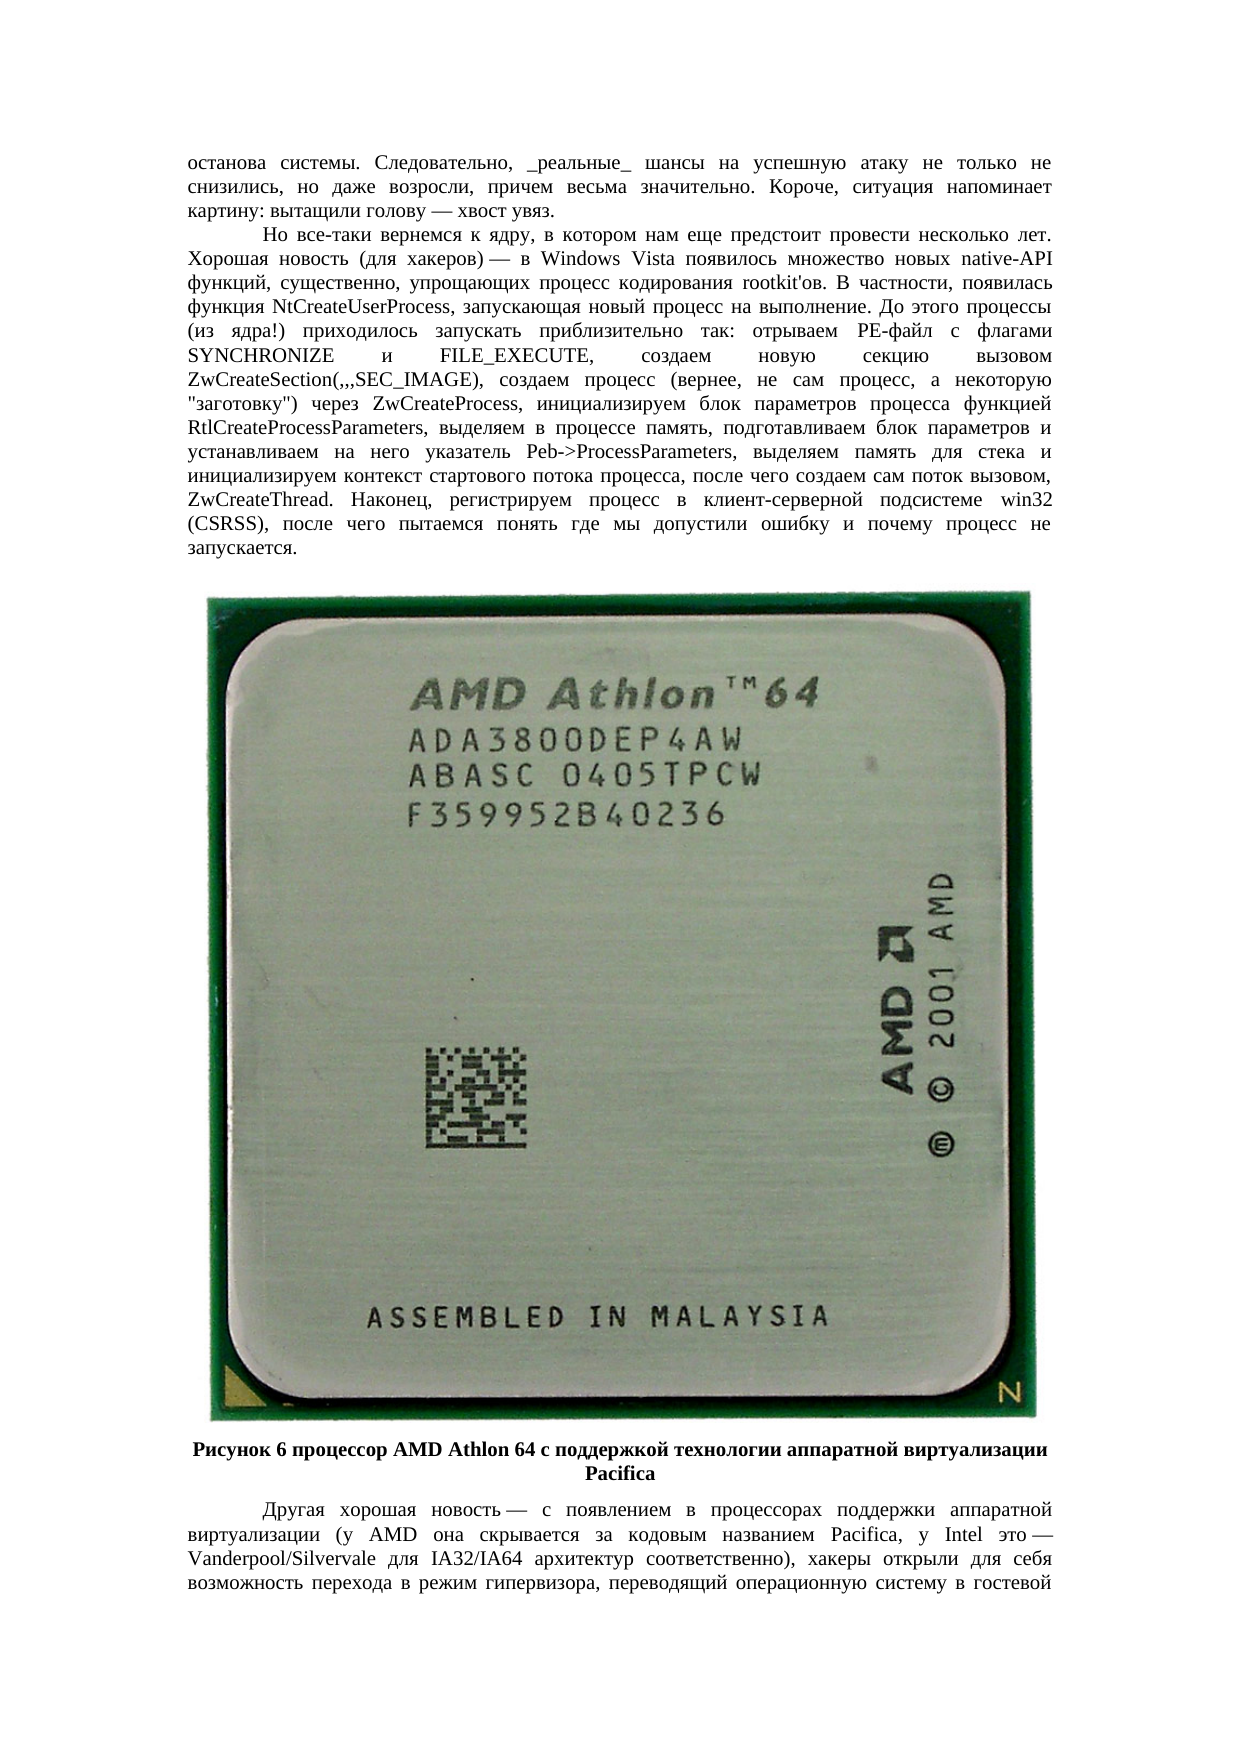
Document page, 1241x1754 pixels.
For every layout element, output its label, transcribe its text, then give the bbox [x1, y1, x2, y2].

picture [187, 583, 1053, 1425]
text Другая хорошая новость — с появлением в процессорах поддержки аппаратной виртуализации (у AMD она скрывается за кодовым названием Pacifica, у Intel это — Vanderpool/Silvervale для IA32/IA64 архитектур соответственно), хакеры открыли для себя возможность перехода в режим гипервизора, переводящий операционную систему в гостевой [187, 1497, 1053, 1594]
text останова системы. Следовательно, _реальные_ шансы на успешную атаку не только не снизились, но даже возросли, причем весьма значительно. Короче, ситуация напоминает картину: вытащили голову — хвост увяз. [187, 150, 1053, 222]
text Но все-таки вернемся к ядру, в котором нам еще предстоит провести несколько лет. Хорошая новость (для хакеров) — в Windows Vista появилось множество новых native-API функций, существенно, упрощающих процесс кодирования rootkit'ов. В частности, появилась функция NtCreateUserProcess, запускающая новый процесс на выполнение. До этого процессы (из ядра!) приходилось запускать приблизительно так: отрываем PE-файл с флагами SYNCHRONIZE и FILE_EXECUTE, создаем новую секцию вызовом ZwCreateSection(,,,SEC_IMAGE), создаем процесс (вернее, не сам процесс, а некоторую "заготовку") через ZwCreateProcess, инициализируем блок параметров процесса функцией RtlCreateProcessParameters, выделяем в процессе память, подготавливаем блок параметров и устанавливаем на него указатель Peb->ProcessParameters, выделяем память для стека и инициализируем контекст стартового потока процесса, после чего создаем сам поток вызовом, ZwCreateThread. Наконец, регистрируем процесс в клиент-серверной подсистеме win32 (CSRSS), после чего пытаемся понять где мы допустили ошибку и почему процесс не запускается. [187, 222, 1053, 559]
text Рисунок 6 процессор AMD Athlon 64 с поддержкой технологии аппаратной виртуализации Pacifica [187, 1437, 1053, 1485]
